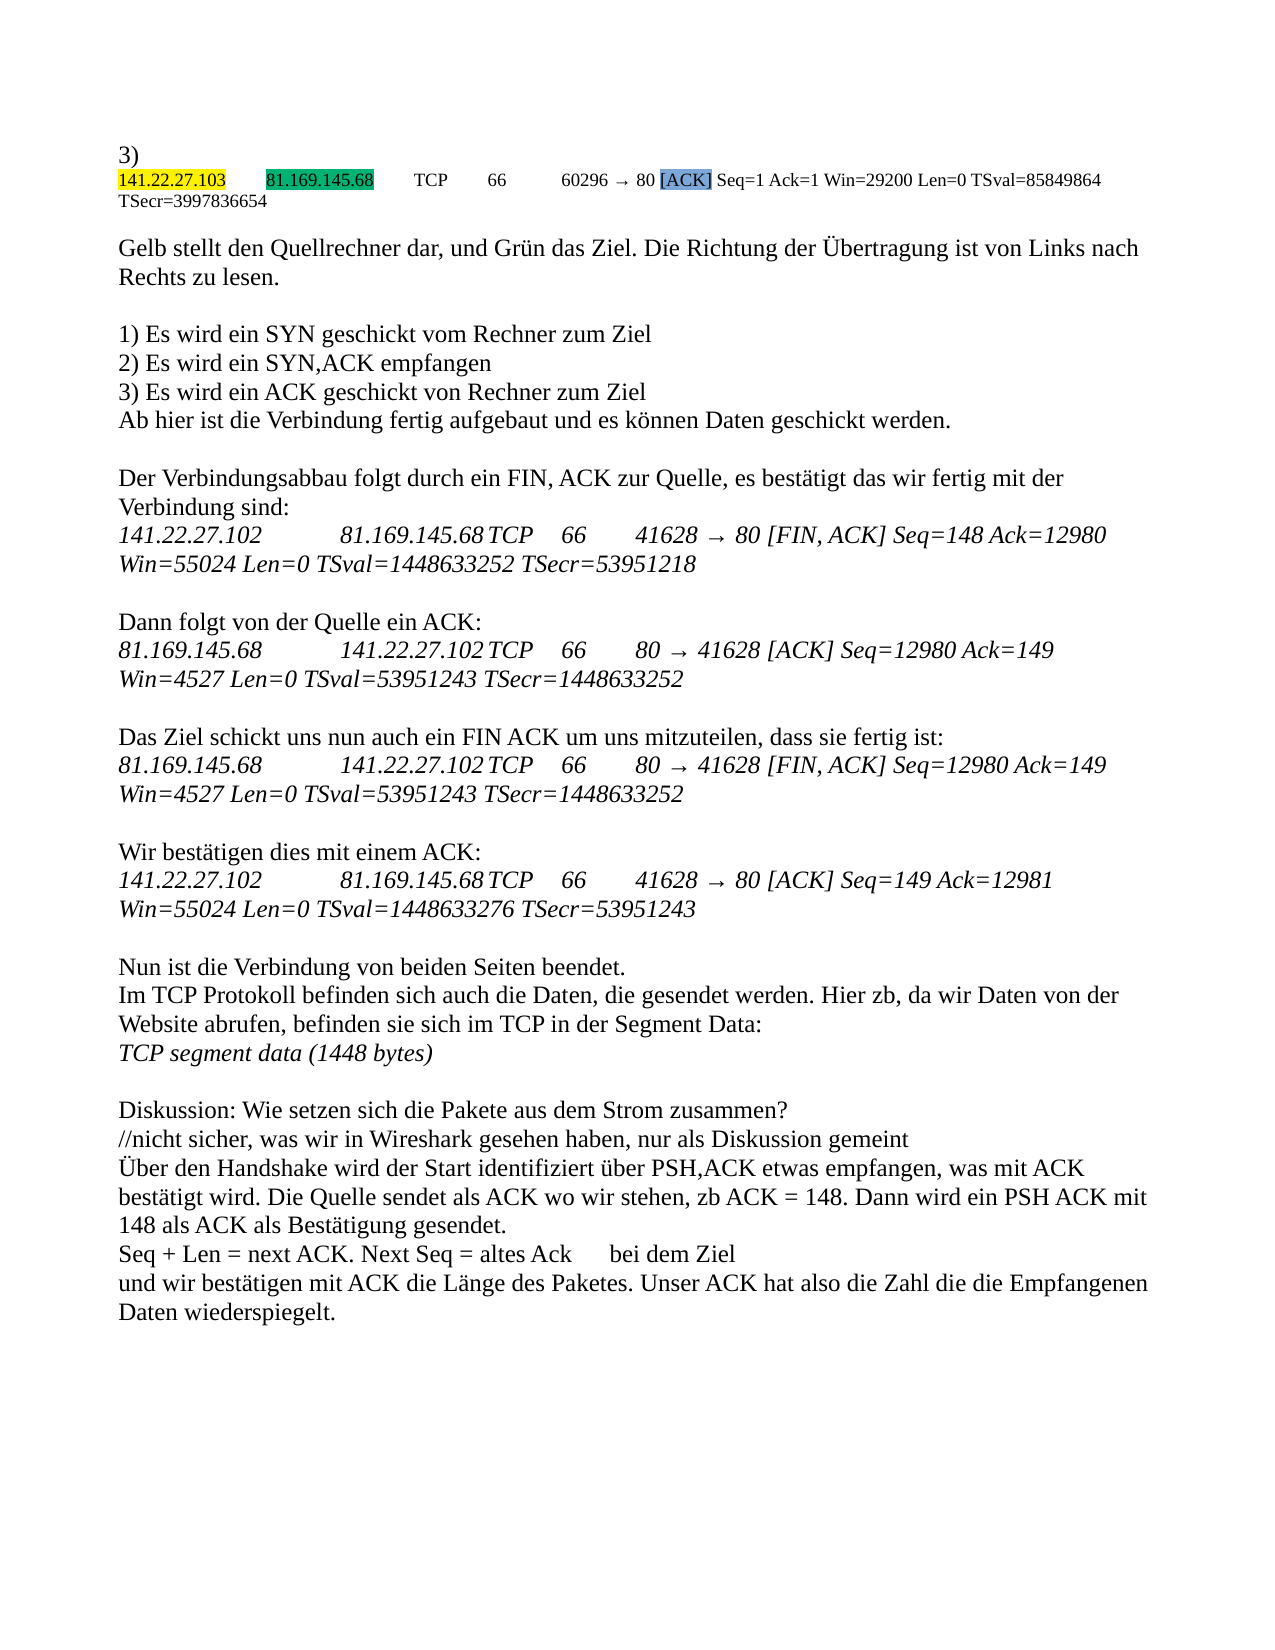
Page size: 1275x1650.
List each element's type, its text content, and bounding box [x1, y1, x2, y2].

text Über den Handshake wird der Start identifiziert über PSH,ACK etwas empfangen, was mit ACK bestätigt wird. Die Quelle sendet als ACK wo wir stehen, zb ACK = 148. Dann wird ein PSH ACK mit 148 als ACK als Bestätigung gesendet. [118, 1153, 1157, 1239]
text 3) [118, 140, 1157, 168]
text 2) Es wird ein SYN,ACK empfangen [118, 348, 1157, 377]
text Im TCP Protokoll befinden sich auch die Daten, die gesendet werden. Hier zb, da wir Daten von der Website abrufen, befinden sie sich im TCP in der Segment Data: [118, 981, 1157, 1038]
text 1) Es wird ein SYN geschickt vom Rechner zum Ziel [118, 319, 1157, 348]
text 141.22.27.102 81.169.145.68 TCP 66 41628 → 80 [ACK] Seq=149 Ack=12981 Win=55024 Len=0 TSval=1448633276 TSecr=53951243 [118, 866, 1157, 923]
text 3) Es wird ein ACK geschickt von Rechner zum Ziel [118, 377, 1157, 406]
text Ab hier ist die Verbindung fertig aufgebaut und es können Daten geschickt werden. [118, 406, 1157, 434]
text Gelb stellt den Quellrechner dar, und Grün das Ziel. Die Richtung der Übertragung ist von Links nach Rechts zu lesen. [118, 233, 1157, 291]
text 81.169.145.68 141.22.27.102 TCP 66 80 → 41628 [ACK] Seq=12980 Ack=149 Win=4527 Len=0 TSval=53951243 TSecr=1448633252 [118, 636, 1157, 693]
text TCP segment data (1448 bytes) [118, 1038, 1157, 1067]
text 141.22.27.103 81.169.145.68 TCP 66 60296 → 80 [ACK] Seq=1 Ack=1 Win=29200 Len=0 TSval=85849864 TSecr=3997836654 [118, 168, 1157, 212]
text Der Verbindungsabbau folgt durch ein FIN, ACK zur Quelle, es bestätigt das wir fertig mit der Verbindung sind: [118, 463, 1157, 521]
text Seq + Len = next ACK. Next Seq = altes Ack bei dem Ziel [118, 1239, 1157, 1268]
text Das Ziel schickt uns nun auch ein FIN ACK um uns mitzuteilen, dass sie fertig ist: [118, 722, 1157, 751]
text Dann folgt von der Quelle ein ACK: [118, 607, 1157, 636]
text 141.22.27.102 81.169.145.68 TCP 66 41628 → 80 [FIN, ACK] Seq=148 Ack=12980 Win=55024 Len=0 TSval=1448633252 TSecr=53951218 [118, 521, 1157, 578]
text und wir bestätigen mit ACK die Länge des Paketes. Unser ACK hat also die Zahl die die Empfangenen Daten wiederspiegelt. [118, 1268, 1157, 1326]
text Diskussion: Wie setzen sich die Pakete aus dem Strom zusammen? [118, 1096, 1157, 1124]
text Nun ist die Verbindung von beiden Seiten beendet. [118, 952, 1157, 981]
text //nicht sicher, was wir in Wireshark gesehen haben, nur als Diskussion gemeint [118, 1124, 1157, 1153]
text Wir bestätigen dies mit einem ACK: [118, 837, 1157, 866]
text 81.169.145.68 141.22.27.102 TCP 66 80 → 41628 [FIN, ACK] Seq=12980 Ack=149 Win=4527 Len=0 TSval=53951243 TSecr=1448633252 [118, 751, 1157, 808]
